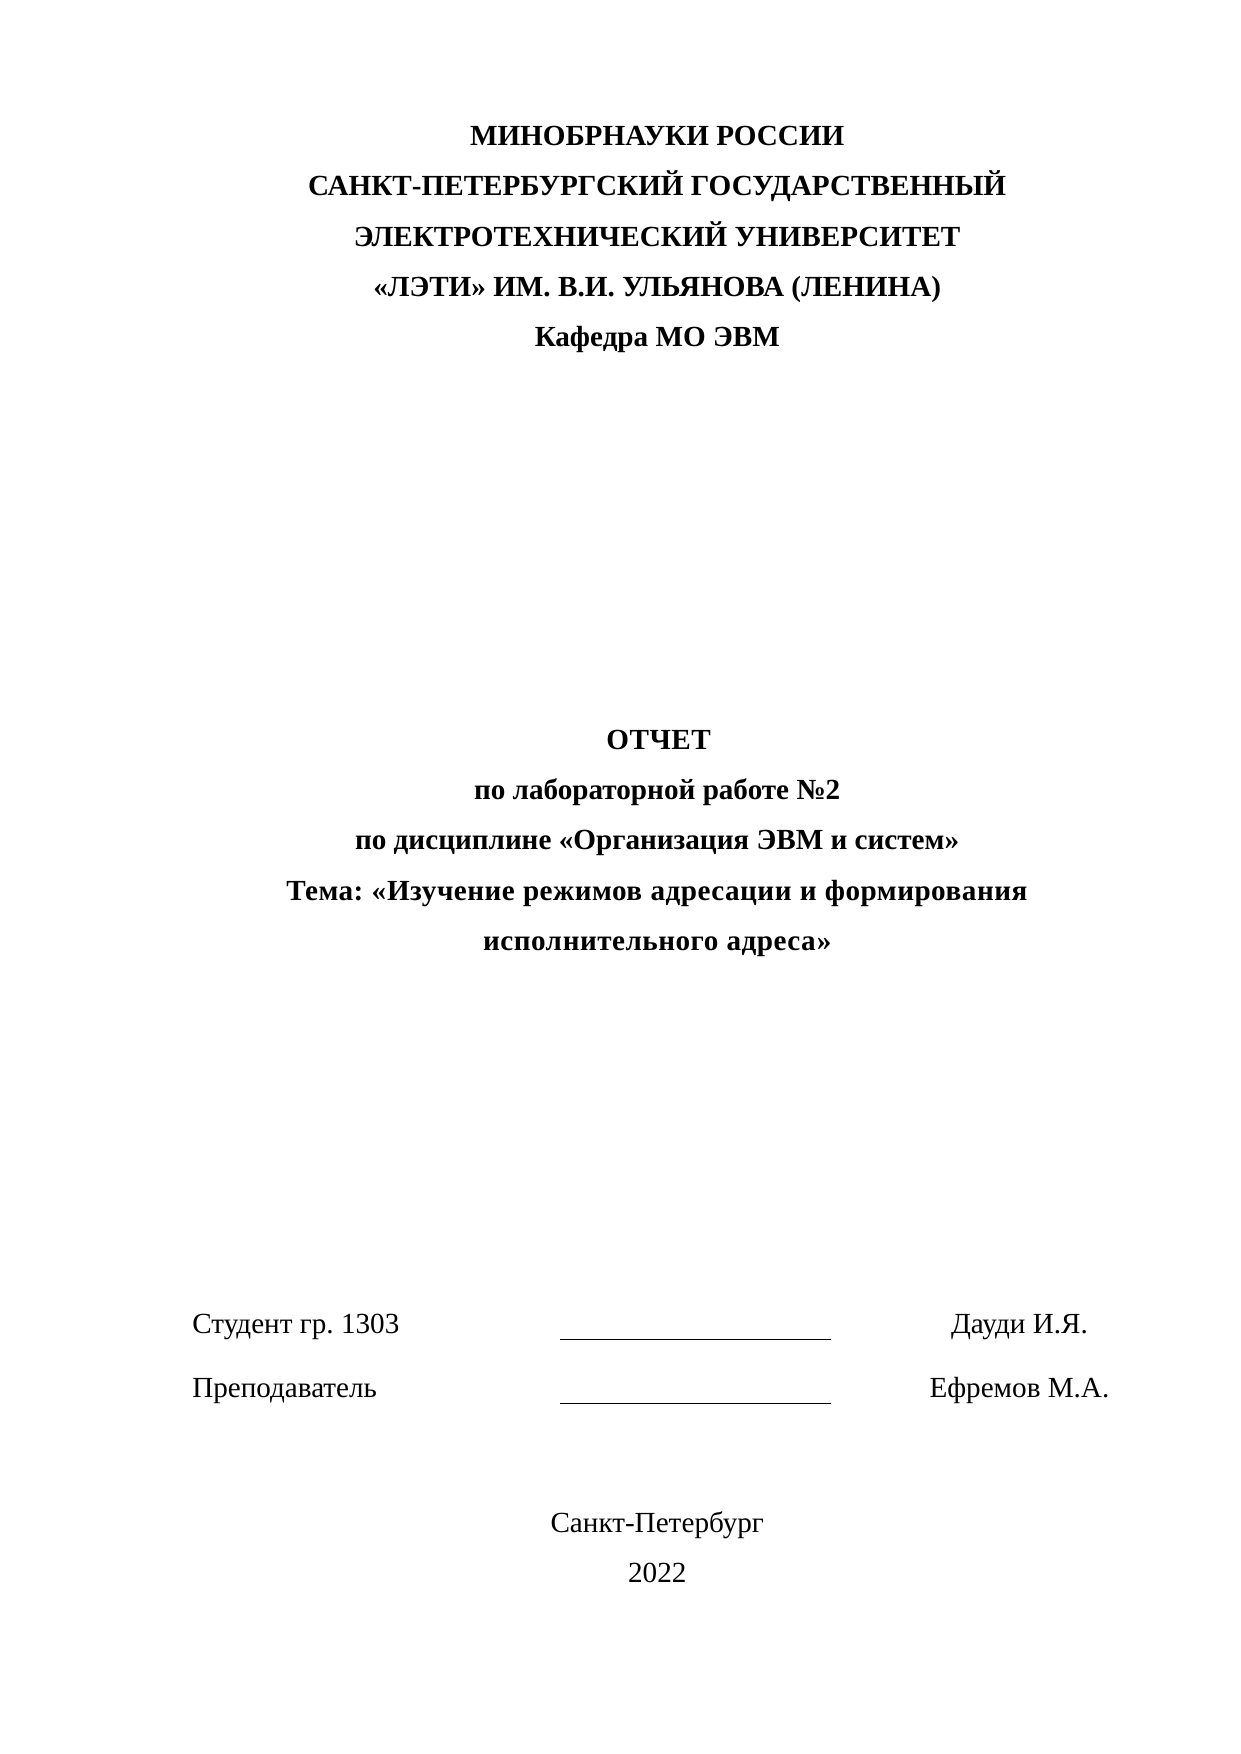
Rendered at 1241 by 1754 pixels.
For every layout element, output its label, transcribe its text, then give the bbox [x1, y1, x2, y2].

text по лабораторной работе №2 [118, 772, 1122, 806]
text «ЛЭТИ» им. В.И. Ульянова (Ленина) [118, 269, 1122, 303]
text Санкт-Петербургский государственный [118, 168, 1122, 202]
table_header [560, 1275, 831, 1339]
table_header Дауди И.Я. [831, 1275, 1133, 1339]
text исполнительного адреса» [118, 923, 1122, 957]
table_cell Ефремов М.А. [831, 1339, 1133, 1403]
text МИНОБРНАУКИ РОССИИ [118, 118, 1122, 152]
text по дисциплине «Организация ЭВМ и систем» [118, 822, 1122, 856]
text Тема: «Изучение режимов адресации и формирования [118, 873, 1122, 906]
table_header Студент гр. 1303 [107, 1275, 560, 1339]
text электротехнический университет [118, 219, 1122, 252]
text 2022 [118, 1555, 1122, 1589]
text отчет [118, 722, 1122, 755]
table_cell Преподаватель [107, 1339, 560, 1403]
text Кафедра МО ЭВМ [118, 319, 1122, 353]
table_cell [560, 1340, 831, 1403]
text Санкт-Петербург [118, 1505, 1122, 1538]
